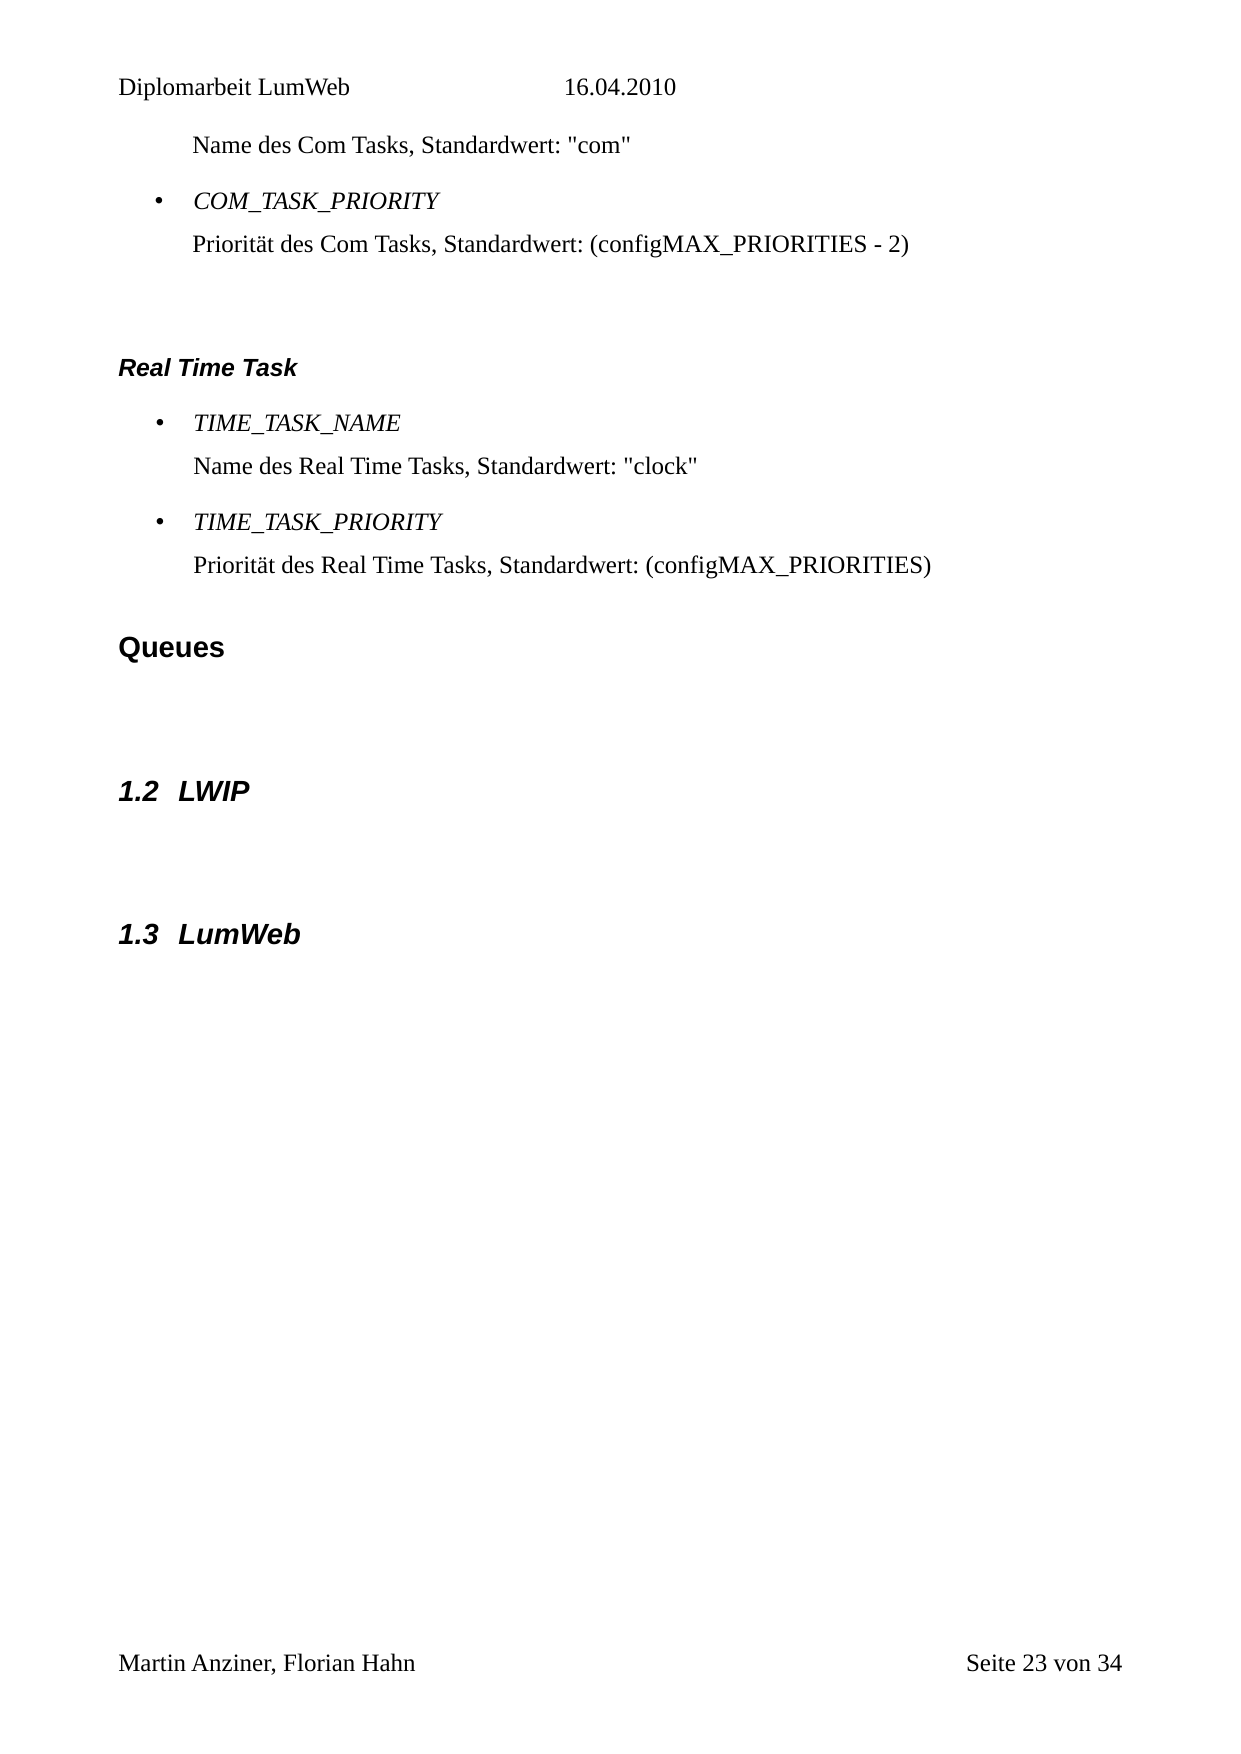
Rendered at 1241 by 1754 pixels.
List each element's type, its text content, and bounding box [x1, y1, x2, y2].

list Name des Com Tasks, Standardwert: "com" [154, 130, 1122, 159]
subtitle 1.3 LumWeb [118, 917, 1122, 951]
subtitle Queues [118, 630, 1122, 664]
subtitle Real Time Task [118, 353, 1122, 381]
list TIME_TASK_PRIORITY Priorität des Real Time Tasks, Standardwert: (configMAX_PRIORITIES) [156, 507, 1122, 578]
list COM_TASK_PRIORITY Priorität des Com Tasks, Standardwert: (configMAX_PRIORITIES - 2) [154, 186, 1122, 301]
list TIME_TASK_NAME Name des Real Time Tasks, Standardwert: "clock" [156, 408, 1122, 480]
subtitle 1.2 LWIP [118, 774, 1122, 807]
